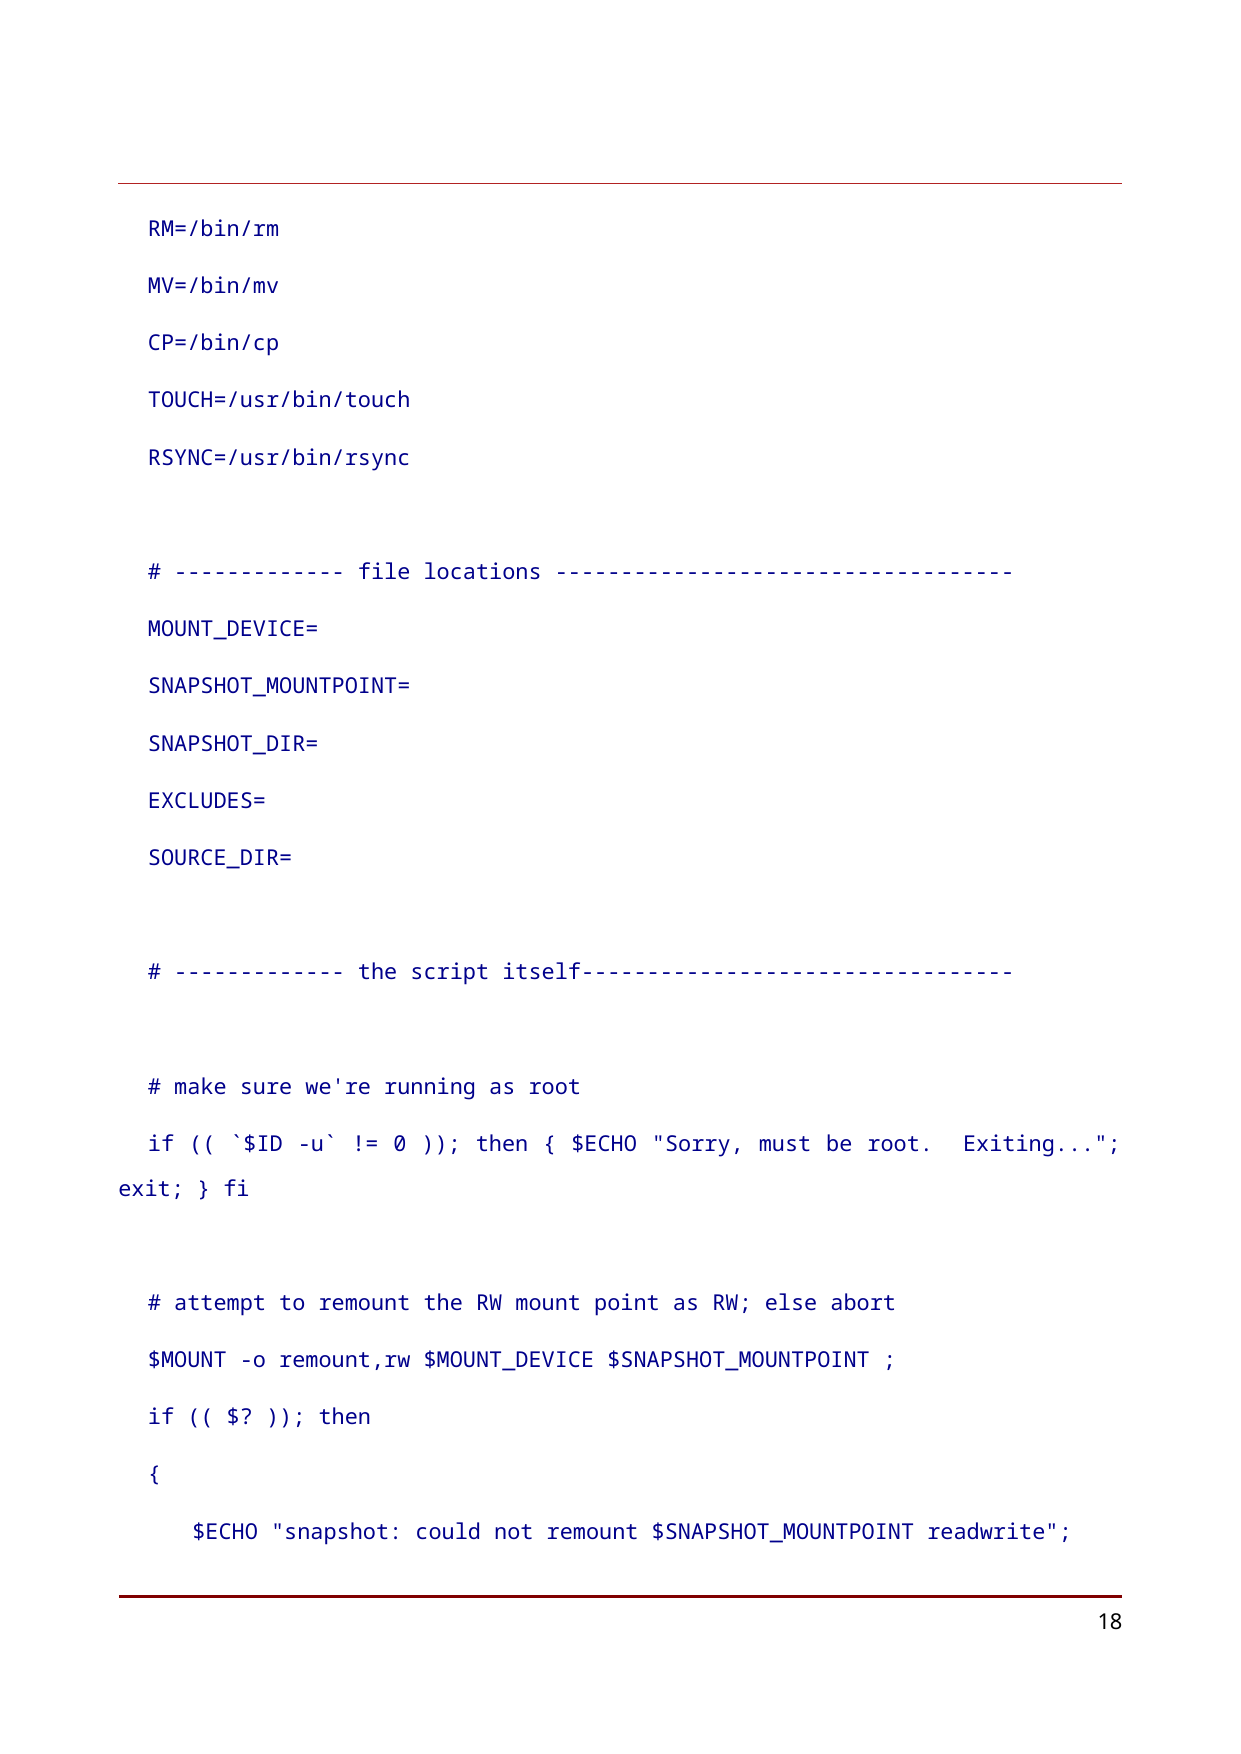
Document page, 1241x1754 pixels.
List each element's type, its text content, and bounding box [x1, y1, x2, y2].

text # ------------- file locations ----------------------------------- [118, 556, 1122, 586]
text CP=/bin/cp [118, 327, 1122, 357]
text MV=/bin/mv [118, 270, 1122, 300]
text $MOUNT -o remount,rw $MOUNT_DEVICE $SNAPSHOT_MOUNTPOINT ; [118, 1344, 1122, 1374]
text $ECHO "snapshot: could not remount $SNAPSHOT_MOUNTPOINT readwrite"; [118, 1516, 1122, 1545]
text # attempt to remount the RW mount point as RW; else abort [118, 1287, 1122, 1317]
text # ------------- the script itself--------------------------------- [118, 956, 1122, 986]
text RSYNC=/usr/bin/rsync [118, 442, 1122, 471]
text { [118, 1458, 1122, 1488]
text SNAPSHOT_DIR= [118, 727, 1122, 757]
text # make sure we're running as root [118, 1071, 1122, 1100]
text SNAPSHOT_MOUNTPOINT= [118, 670, 1122, 700]
text if (( `$ID -u` != 0 )); then { $ECHO "Sorry, must be root. Exiting..."; exit; } fi [118, 1128, 1122, 1202]
text SOURCE_DIR= [118, 842, 1122, 872]
text RM=/bin/rm [118, 213, 1122, 243]
text MOUNT_DEVICE= [118, 613, 1122, 643]
text EXCLUDES= [118, 785, 1122, 814]
text if (( $? )); then [118, 1401, 1122, 1431]
text TOUCH=/usr/bin/touch [118, 384, 1122, 414]
